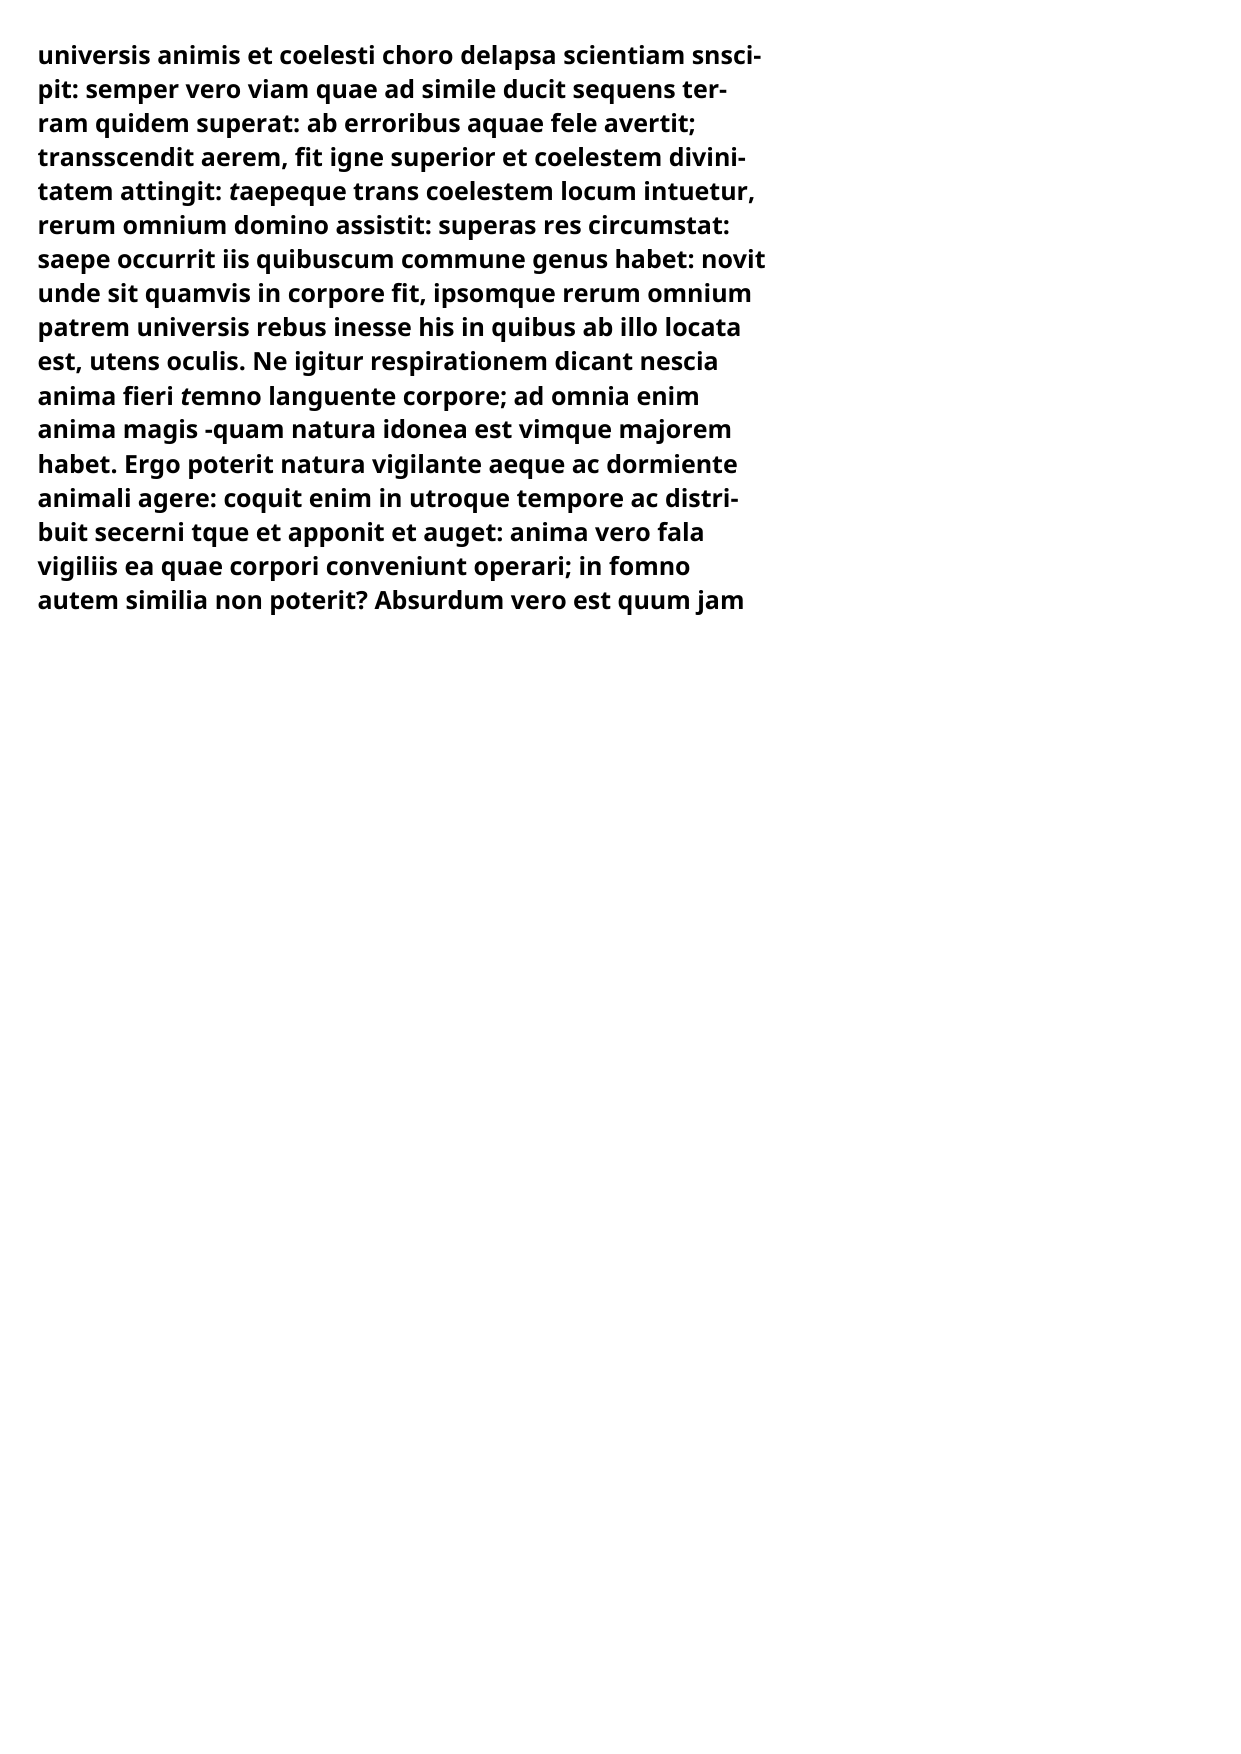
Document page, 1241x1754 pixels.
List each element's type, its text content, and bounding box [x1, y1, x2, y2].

text universis animis et coelesti choro delapsa scientiam snsci- pit: semper vero viam quae ad simile ducit sequens ter- ram quidem superat: ab erroribus aquae fele avertit; transscendit aerem, fit igne superior et coelestem divini- tatem attingit: taepeque trans coelestem locum intuetur, rerum omnium domino assistit: superas res circumstat: saepe occurrit iis quibuscum commune genus habet: novit unde sit quamvis in corpore fit, ipsomque rerum omnium patrem universis rebus inesse his in quibus ab illo locata est, utens oculis. Ne igitur respirationem dicant nescia anima fieri temno languente corpore; ad omnia enim anima magis -quam natura idonea est vimque majorem habet. Ergo poterit natura vigilante aeque ac dormiente animali agere: coquit enim in utroque tempore ac distri- buit secerni tque et apponit et auget: anima vero fala vigiliis ea quae corpori conveniunt operari; in fomno autem similia non poterit? Absurdum vero est quum jam [37, 37, 1203, 617]
